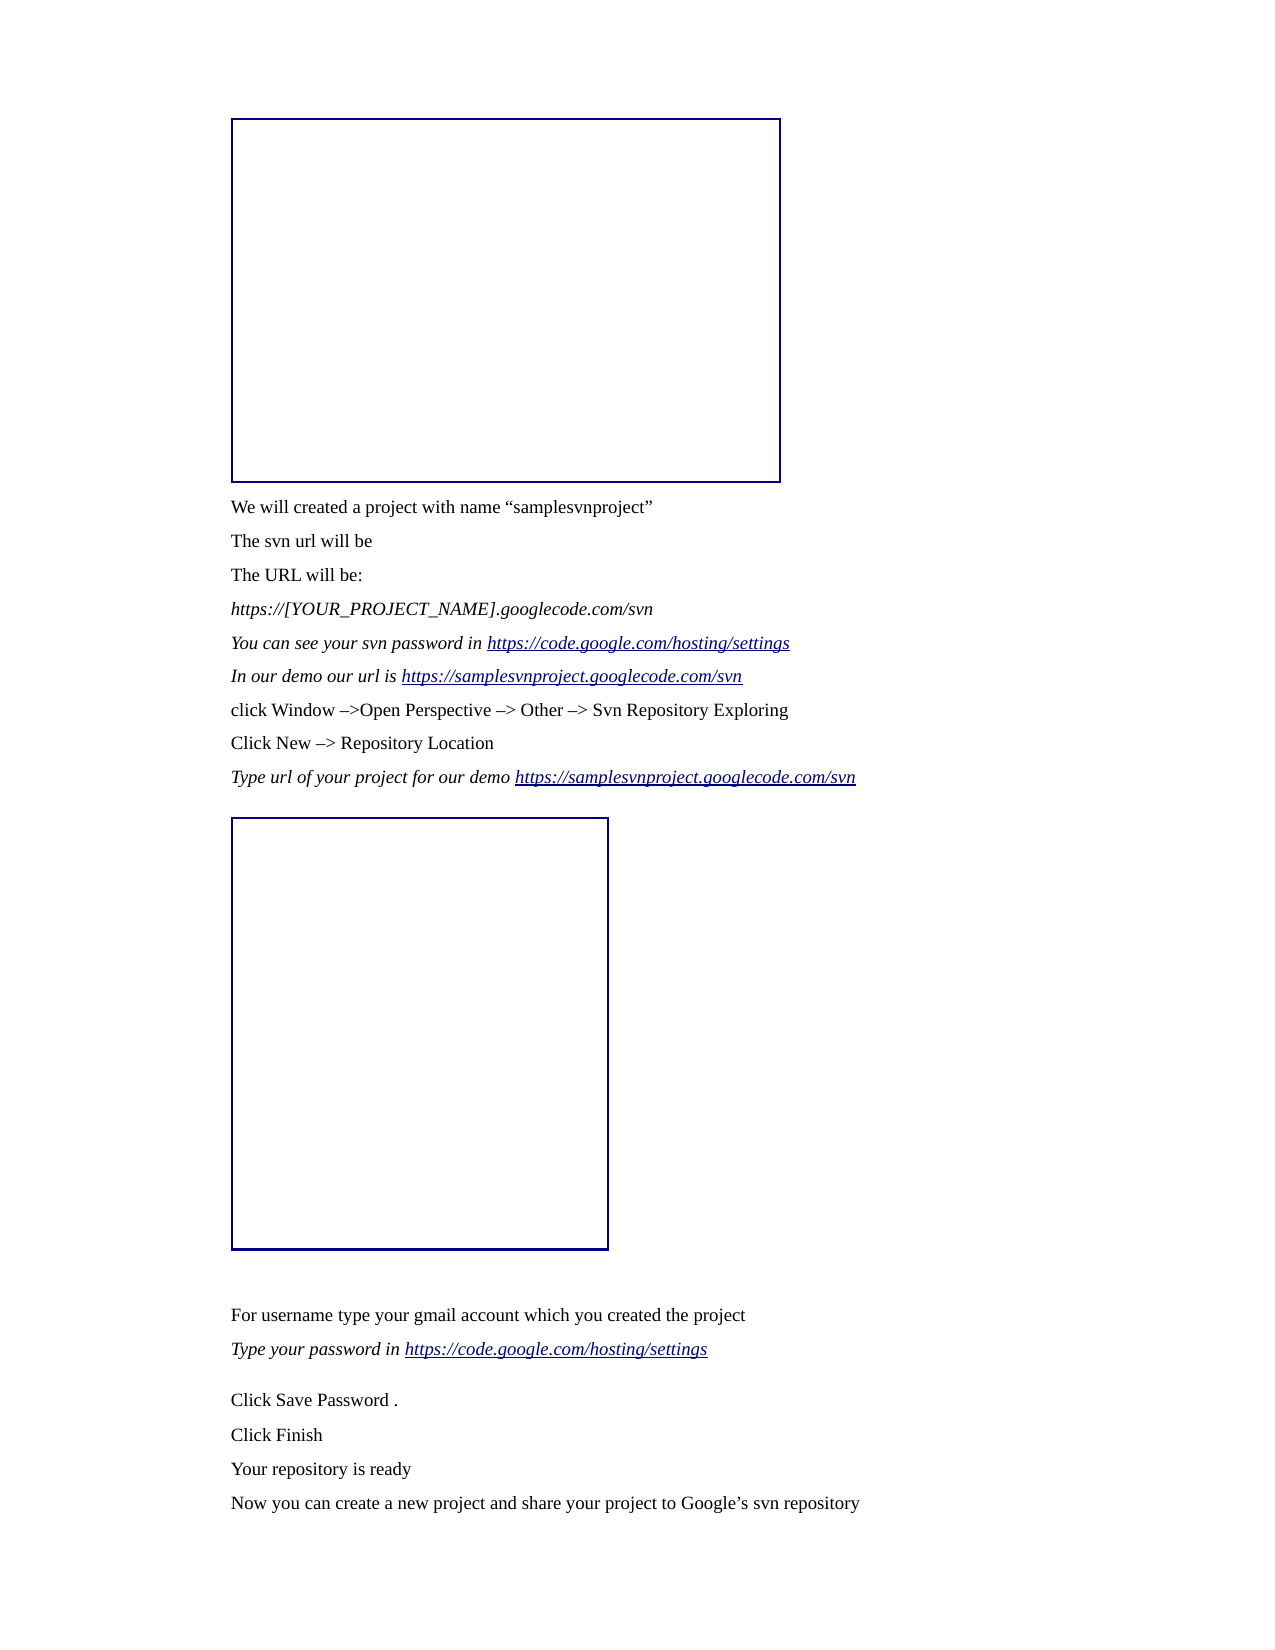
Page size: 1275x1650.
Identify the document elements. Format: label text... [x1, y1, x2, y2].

text click Window –>Open Perspective –> Other –> Svn Repository Exploring [231, 699, 1157, 720]
text https://[YOUR_PROJECT_NAME].googlecode.com/svn [231, 598, 1157, 619]
text Now you can create a new project and share your project to Google’s svn repository [231, 1492, 1157, 1513]
text You can see your svn password in https://code.google.com/hosting/settings [231, 632, 1157, 653]
text Click New –> Repository Location [231, 732, 1157, 754]
text We will created a project with name “samplesvnproject” [231, 496, 1157, 517]
text Click Save Password . [231, 1389, 1157, 1411]
text Your repository is ready [231, 1457, 1157, 1479]
text The svn url will be [231, 530, 1157, 551]
text Type url of your project for our demo https://samplesvnproject.googlecode.com/svn [231, 766, 1157, 787]
text For username type your gmail account which you created the project [231, 1304, 1157, 1326]
text Click Finish [231, 1423, 1157, 1445]
text Type your password in https://code.google.com/hosting/settings [231, 1338, 1157, 1360]
text The URL will be: [231, 564, 1157, 586]
text In our demo our url is https://samplesvnproject.googlecode.com/svn [231, 665, 1157, 687]
